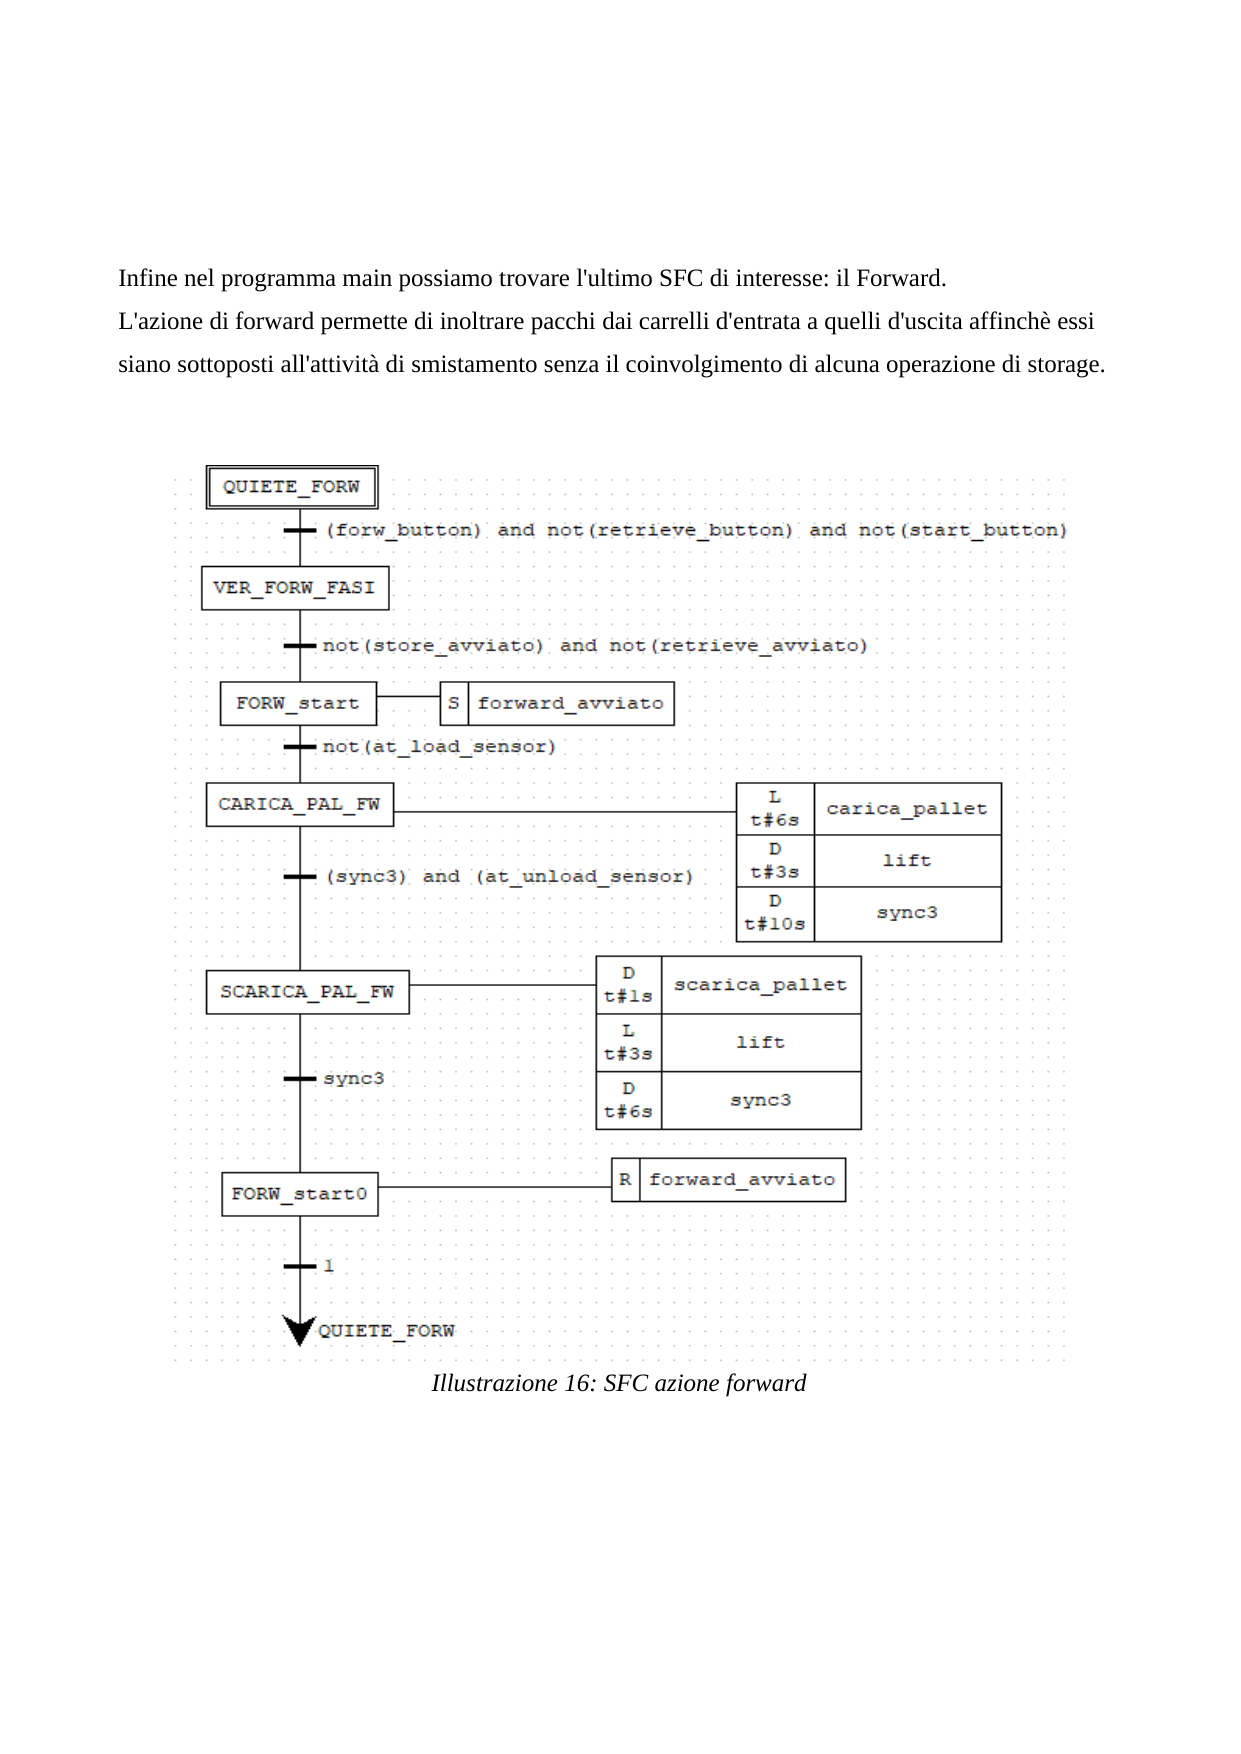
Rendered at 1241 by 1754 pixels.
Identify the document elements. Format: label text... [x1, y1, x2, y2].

text Illustrazione 16: SFC azione forward [163, 463, 1079, 1396]
text Infine nel programma main possiamo trovare l'ultimo SFC di interesse: il Forward. [118, 263, 1122, 291]
text L'azione di forward permette di inoltrare pacchi dai carrelli d'entrata a quelli d'uscita affinchè essi siano sottoposti all'attività di smistamento senza il coinvolgimento di alcuna operazione di storage. [118, 306, 1122, 378]
picture [165, 465, 1079, 1367]
